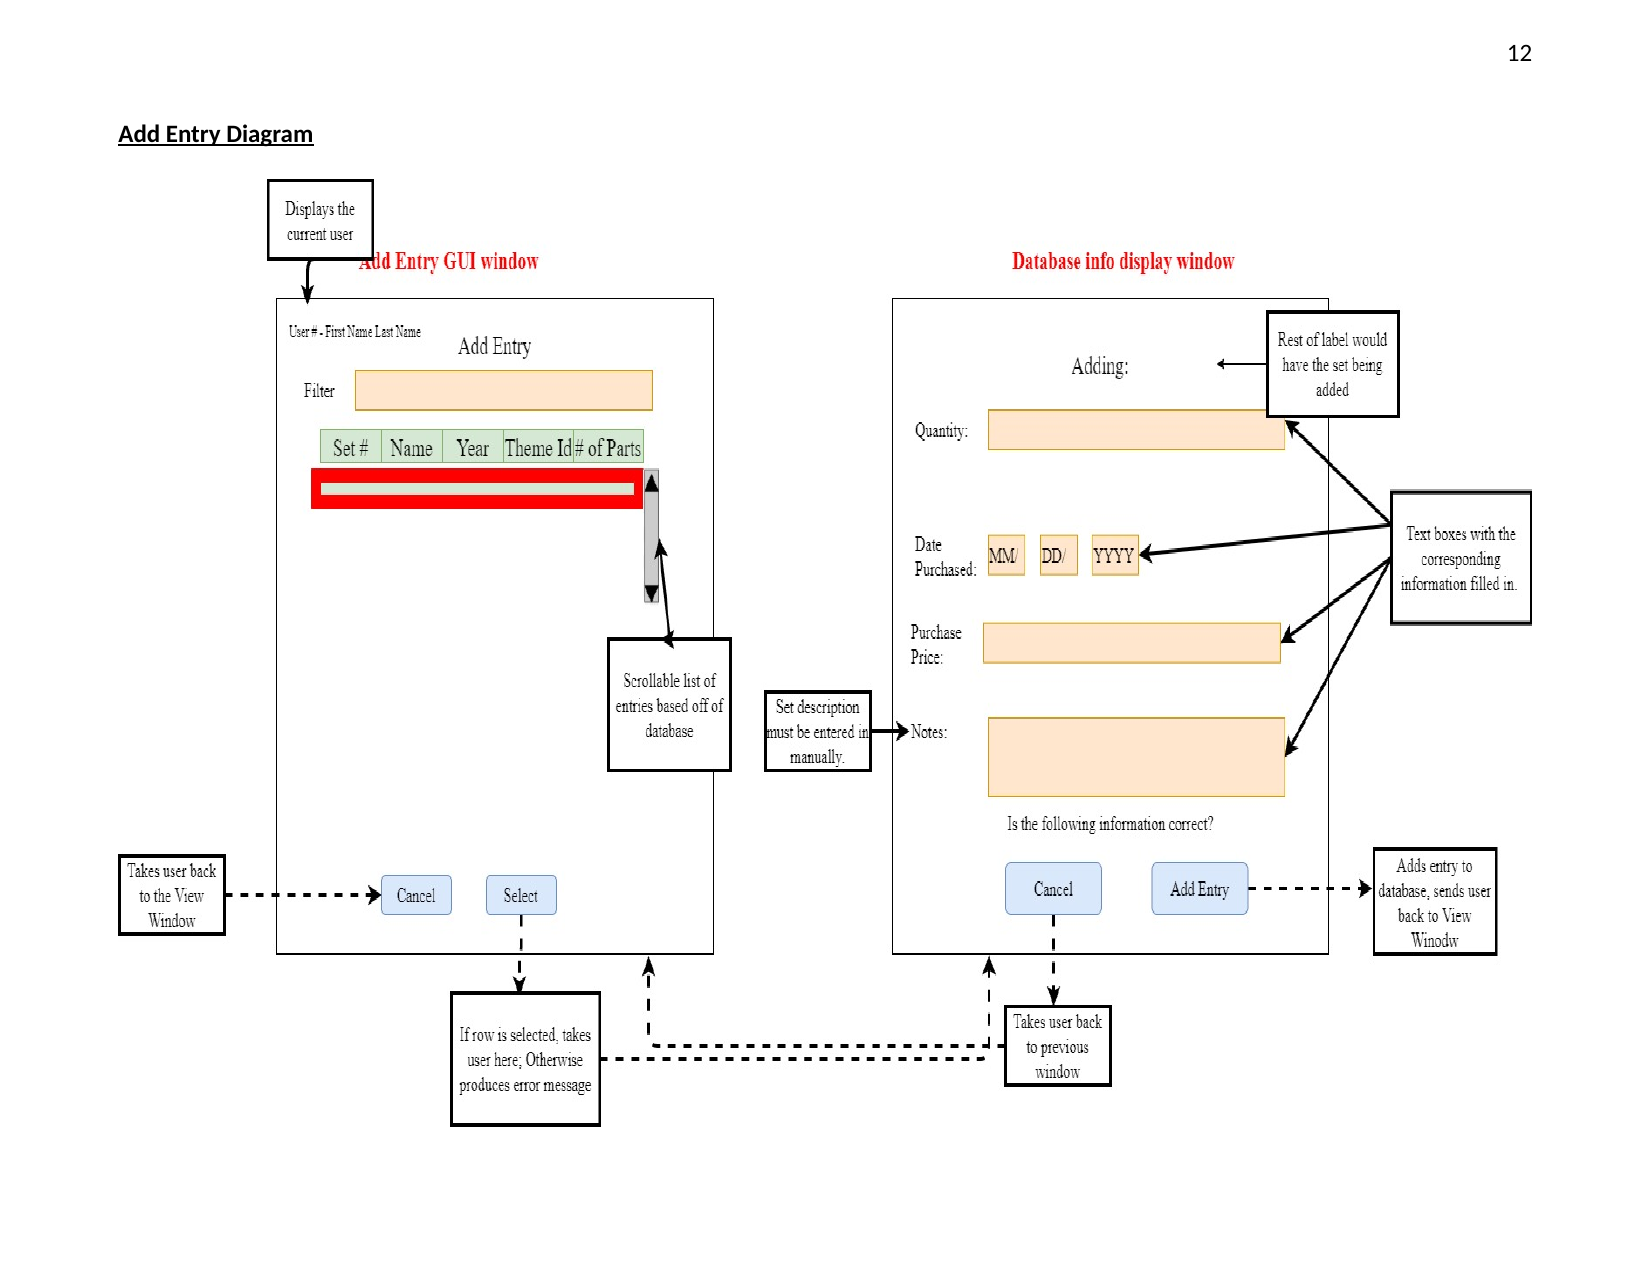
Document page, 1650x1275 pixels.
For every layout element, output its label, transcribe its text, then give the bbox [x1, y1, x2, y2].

text Add Entry Diagram [118, 118, 1532, 149]
